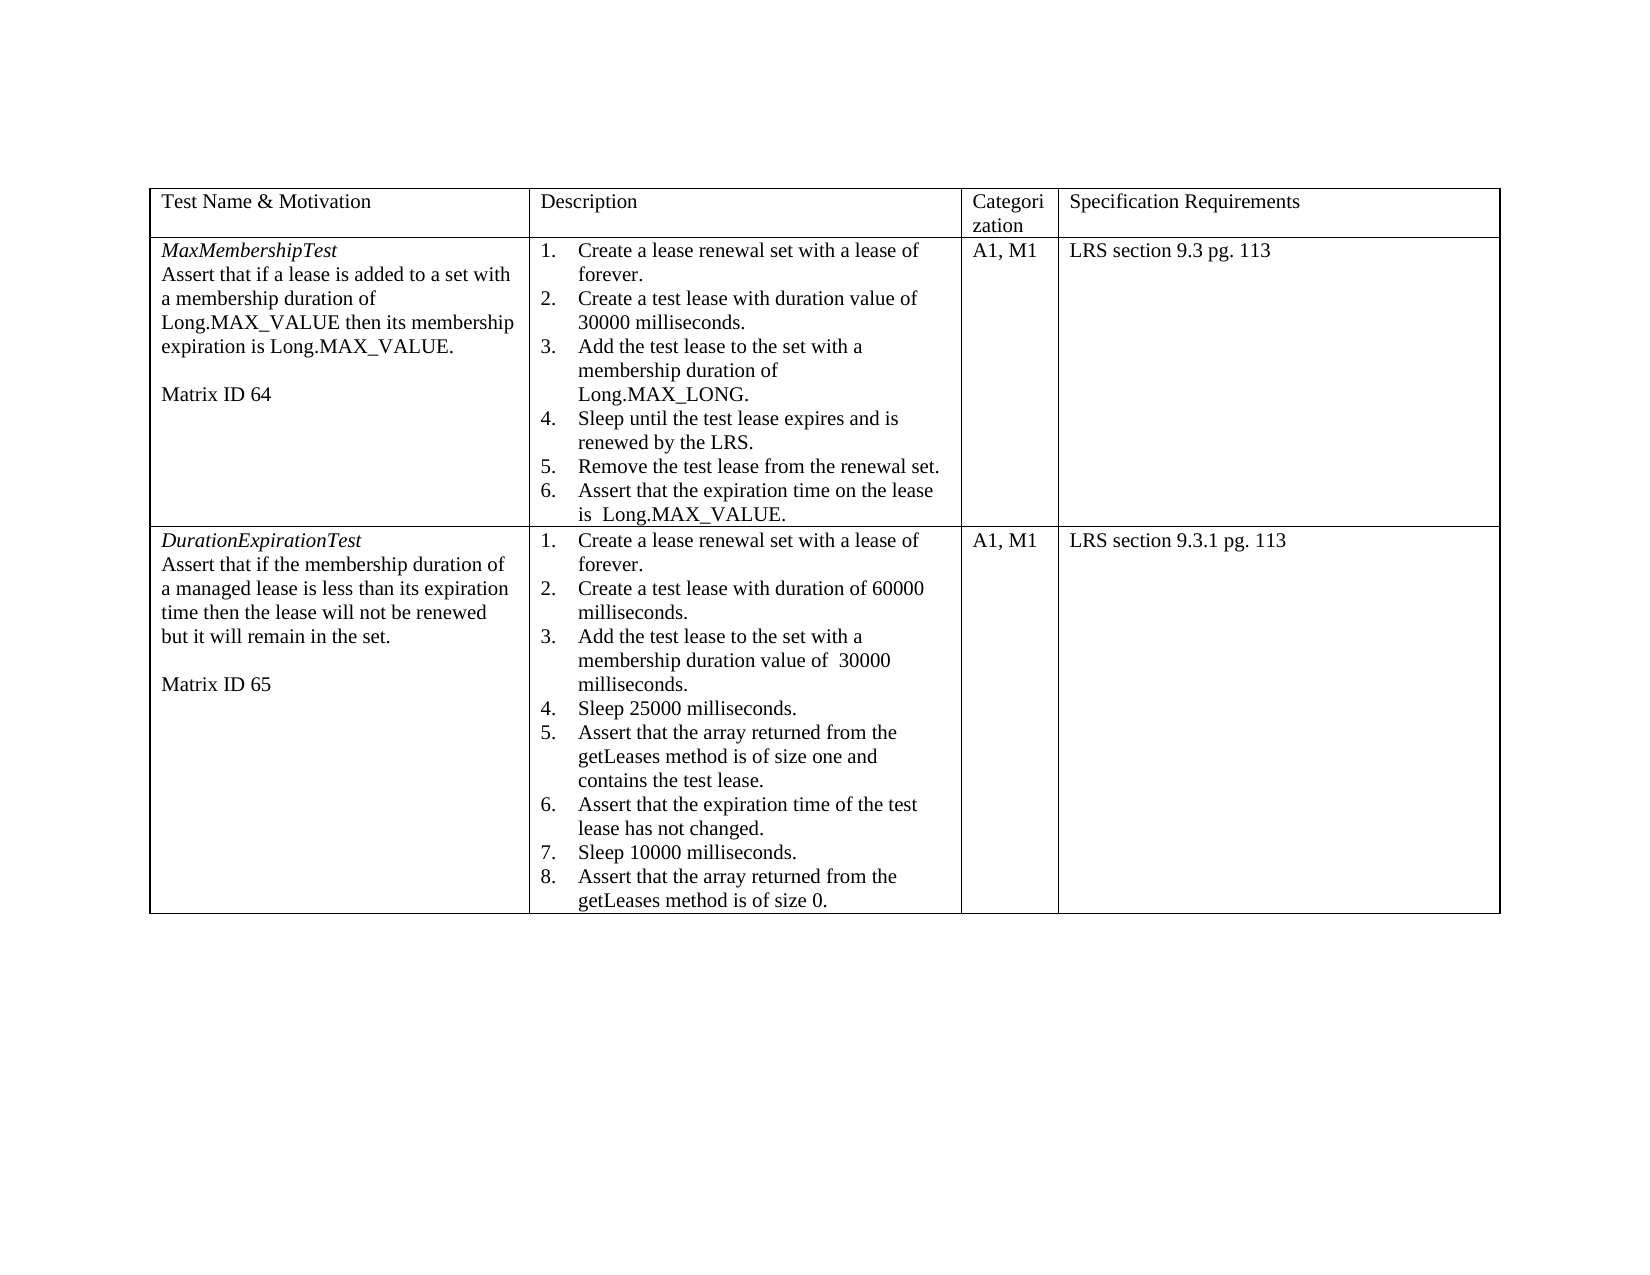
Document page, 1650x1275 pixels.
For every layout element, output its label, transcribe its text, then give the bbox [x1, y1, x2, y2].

table_header Categorization [962, 189, 1058, 237]
table_header Specification Requirements [1059, 189, 1499, 237]
table_cell Create a lease renewal set with a lease of forever. Create a test lease with duration value of 30000 milliseconds. Add the test lease to the set with a membership duration of Long.MAX_LONG. Sleep until the test lease expires and is renewed by the LRS. Remove the test lease from the renewal set. Assert that the expiration time on the lease is Long.MAX_VALUE. [530, 238, 961, 526]
table_cell LRS section 9.3.1 pg. 113 [1059, 527, 1499, 912]
table_header Description [530, 189, 961, 237]
table_cell DurationExpirationTest Assert that if the membership duration of a managed lease is less than its expiration time then the lease will not be renewed but it will remain in the set. Matrix ID 65 [151, 527, 529, 912]
table_cell Create a lease renewal set with a lease of forever. Create a test lease with duration of 60000 milliseconds. Add the test lease to the set with a membership duration value of 30000 milliseconds. Sleep 25000 milliseconds. Assert that the array returned from the getLeases method is of size one and contains the test lease. Assert that the expiration time of the test lease has not changed. Sleep 10000 milliseconds. Assert that the array returned from the getLeases method is of size 0. [530, 527, 961, 912]
table_cell MaxMembershipTest Assert that if a lease is added to a set with a membership duration of Long.MAX_VALUE then its membership expiration is Long.MAX_VALUE. Matrix ID 64 [151, 238, 529, 526]
table_cell A1, M1 [962, 238, 1058, 526]
table_cell LRS section 9.3 pg. 113 [1059, 238, 1499, 526]
table_header Test Name & Motivation [151, 189, 529, 237]
table_cell A1, M1 [962, 527, 1058, 912]
